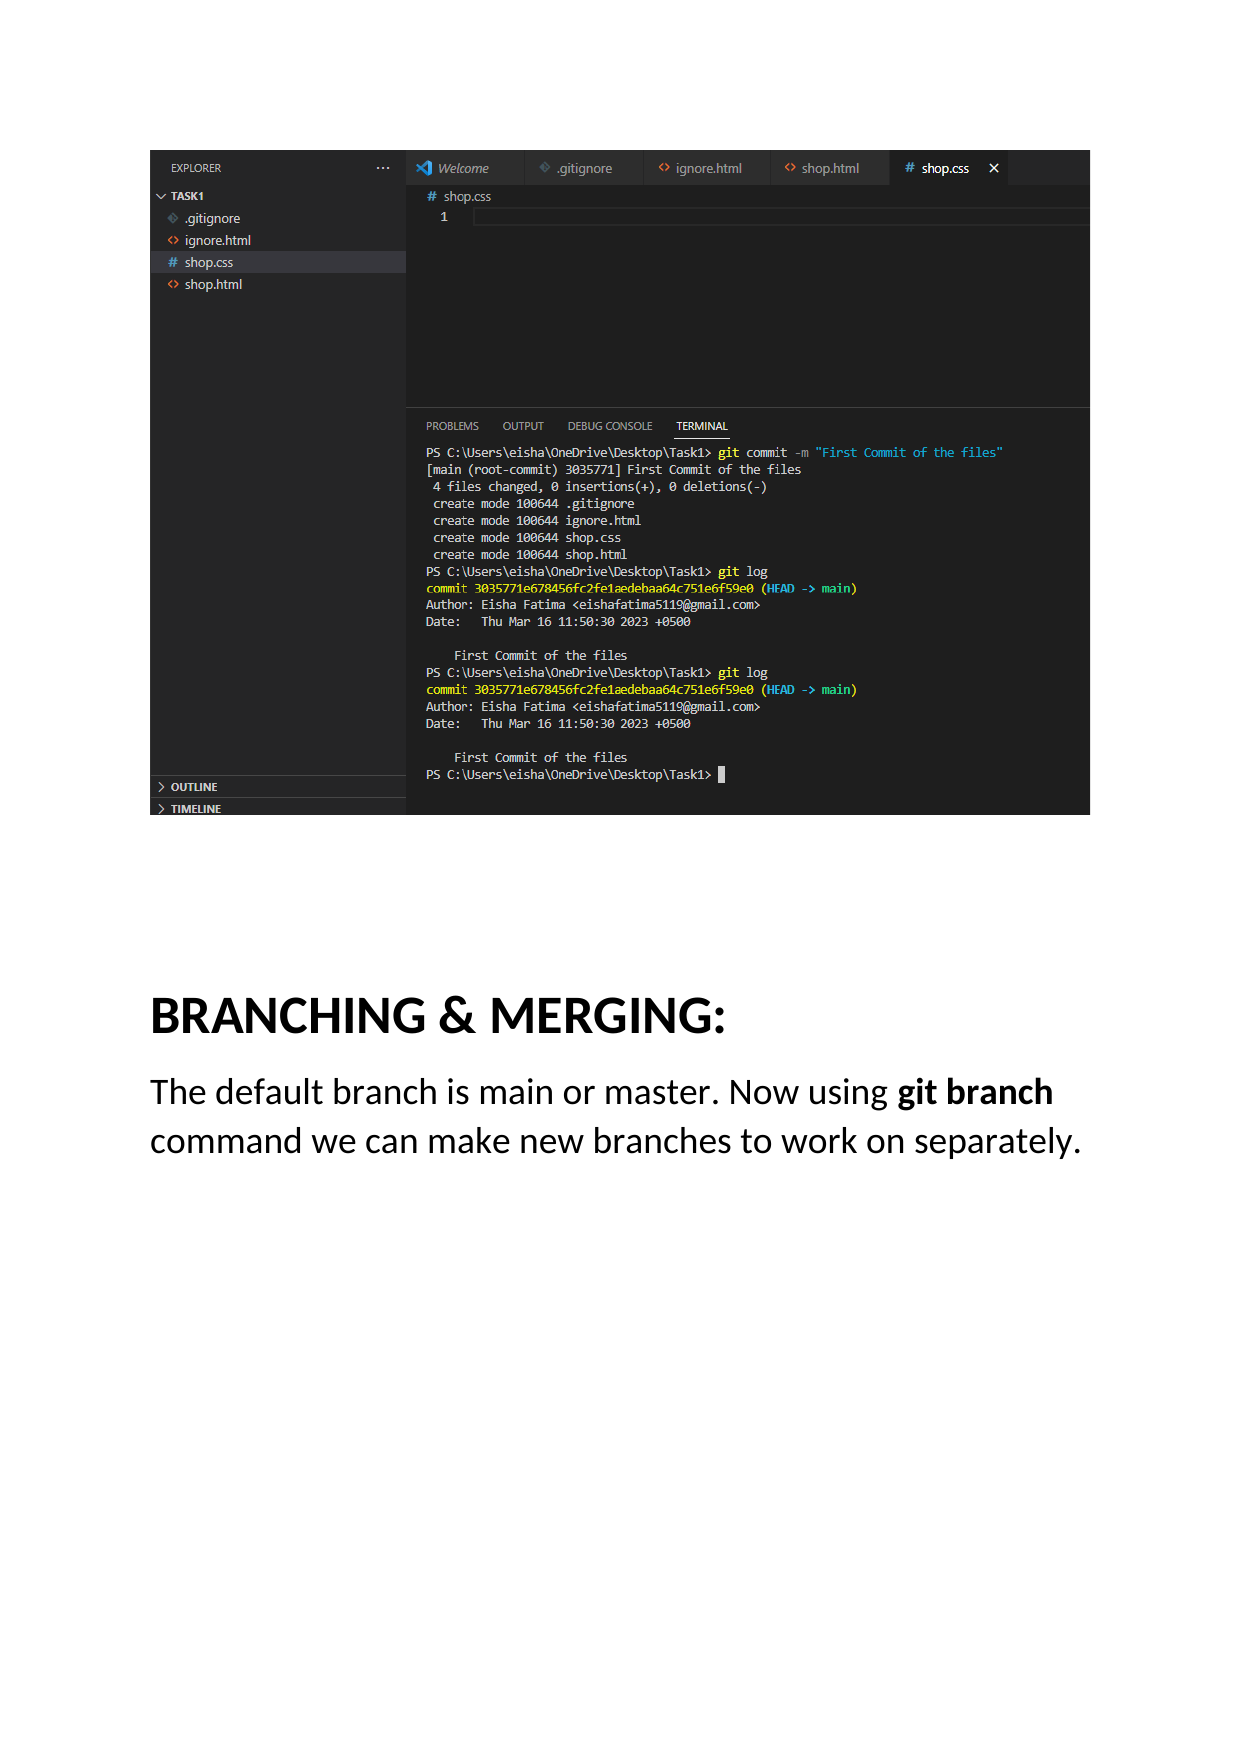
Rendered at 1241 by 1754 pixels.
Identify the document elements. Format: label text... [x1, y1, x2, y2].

text BRANCHING & MERGING: [150, 980, 1090, 1047]
text The default branch is main or master. Now using git branch command we can make new branches to work on separately. [150, 1068, 1090, 1163]
